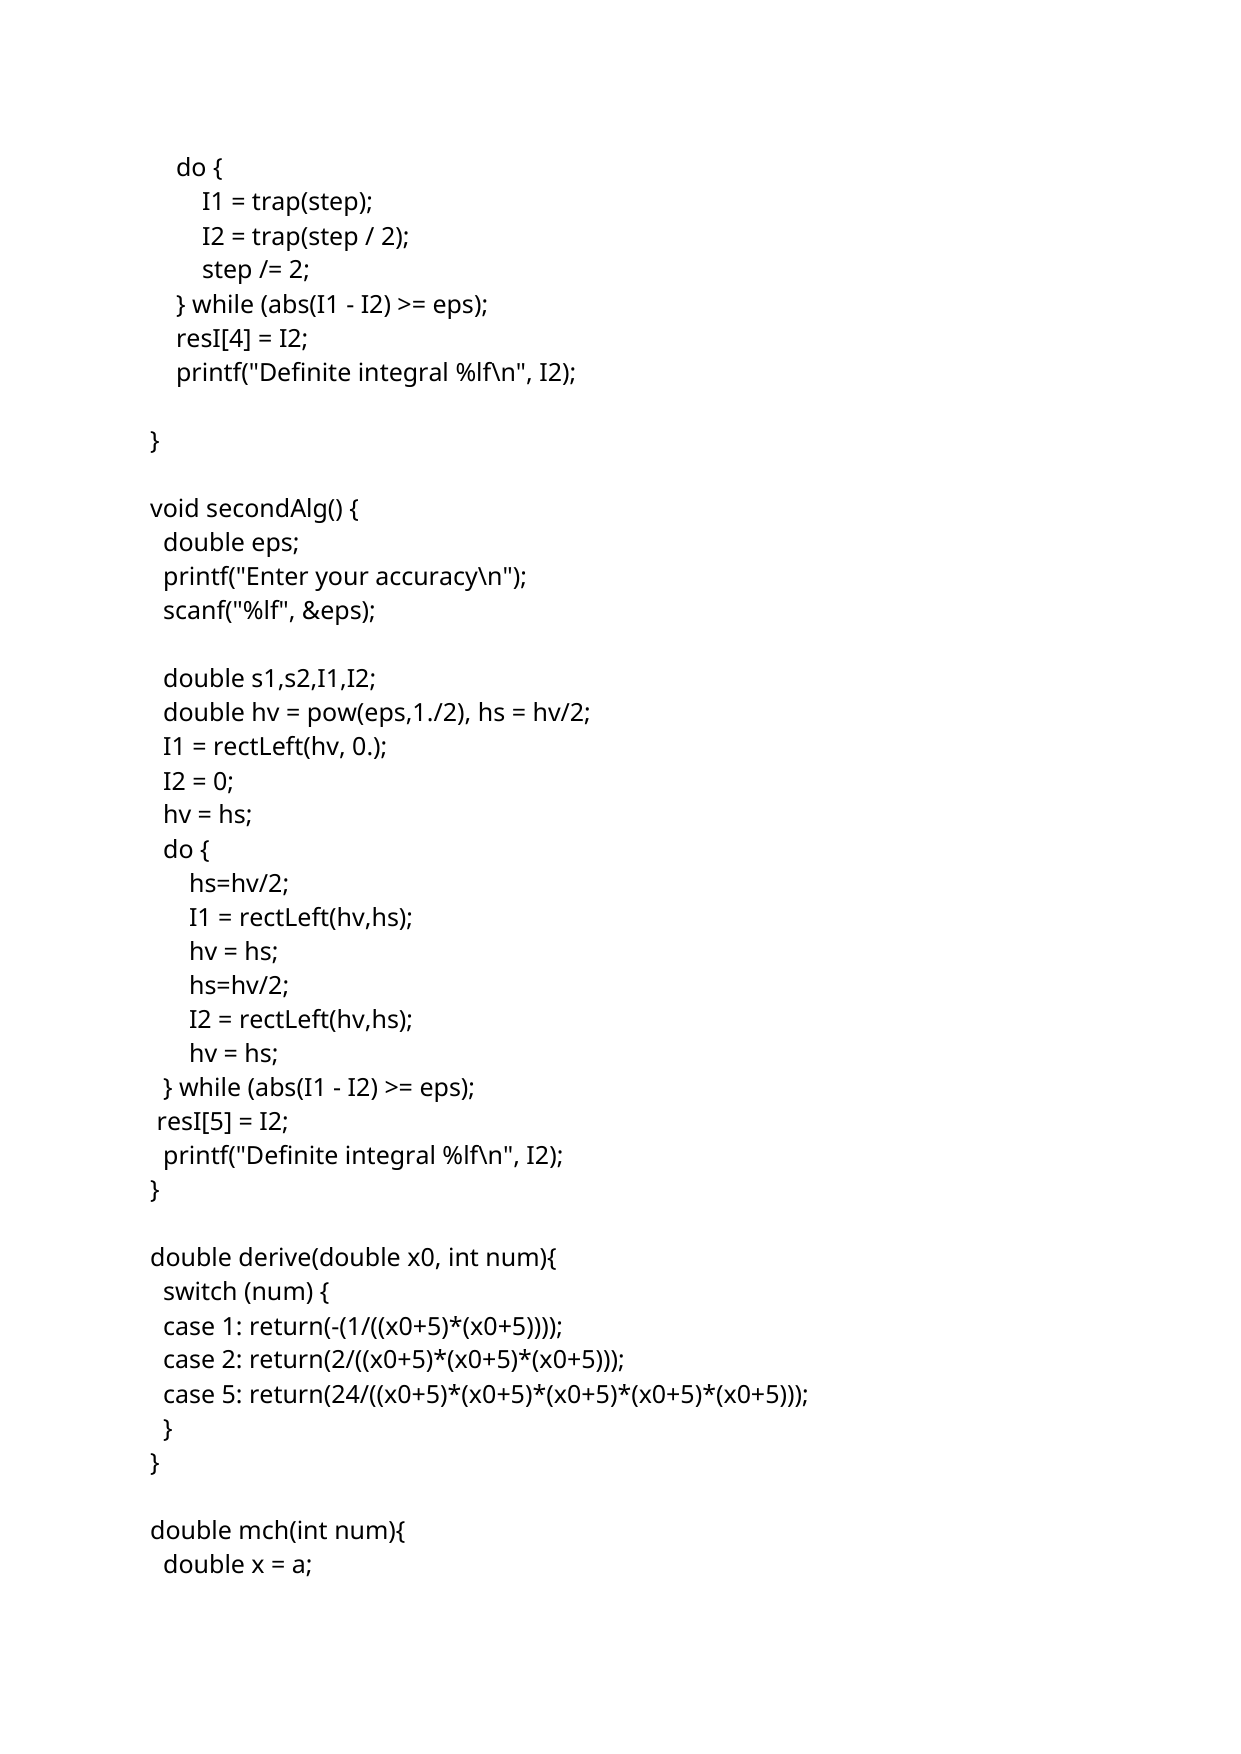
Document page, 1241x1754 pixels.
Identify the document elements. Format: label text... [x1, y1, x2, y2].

text switch (num) { [150, 1274, 1090, 1308]
text I2 = trap(step / 2); [150, 218, 1090, 252]
text } while (abs(I1 - I2) >= eps); [150, 1070, 1090, 1104]
text I1 = rectLeft(hv, 0.); [150, 729, 1090, 763]
text double mch(int num){ [150, 1512, 1090, 1547]
text double s1,s2,I1,I2; [150, 661, 1090, 695]
text I1 = trap(step); [150, 184, 1090, 218]
text hv = hs; [150, 933, 1090, 967]
text I1 = rectLeft(hv,hs); [150, 899, 1090, 933]
text void secondAlg() { [150, 491, 1090, 525]
text } [150, 1172, 1090, 1206]
text double eps; [150, 525, 1090, 559]
text resI[5] = I2; [150, 1104, 1090, 1138]
text } [150, 1410, 1090, 1444]
text I2 = 0; [150, 763, 1090, 797]
text } [150, 1444, 1090, 1478]
text hv = hs; [150, 797, 1090, 831]
text } while (abs(I1 - I2) >= eps); [150, 286, 1090, 320]
text double x = a; [150, 1547, 1090, 1581]
text } [150, 422, 1090, 457]
text do { [150, 831, 1090, 865]
text printf("Definite integral %lf\n", I2); [150, 1138, 1090, 1172]
text printf("Enter your accuracy\n"); [150, 559, 1090, 593]
text scanf("%lf", &eps); [150, 593, 1090, 627]
text case 1: return(-(1/((x0+5)*(x0+5)))); [150, 1308, 1090, 1342]
text double derive(double x0, int num){ [150, 1240, 1090, 1274]
text I2 = rectLeft(hv,hs); [150, 1002, 1090, 1036]
text do { [150, 150, 1090, 184]
text case 2: return(2/((x0+5)*(x0+5)*(x0+5))); [150, 1342, 1090, 1376]
text step /= 2; [150, 252, 1090, 286]
text printf("Definite integral %lf\n", I2); [150, 354, 1090, 388]
text hv = hs; [150, 1036, 1090, 1070]
text hs=hv/2; [150, 967, 1090, 1002]
text case 5: return(24/((x0+5)*(x0+5)*(x0+5)*(x0+5)*(x0+5))); [150, 1376, 1090, 1410]
text resI[4] = I2; [150, 320, 1090, 354]
text double hv = pow(eps,1./2), hs = hv/2; [150, 695, 1090, 729]
text hs=hv/2; [150, 865, 1090, 899]
